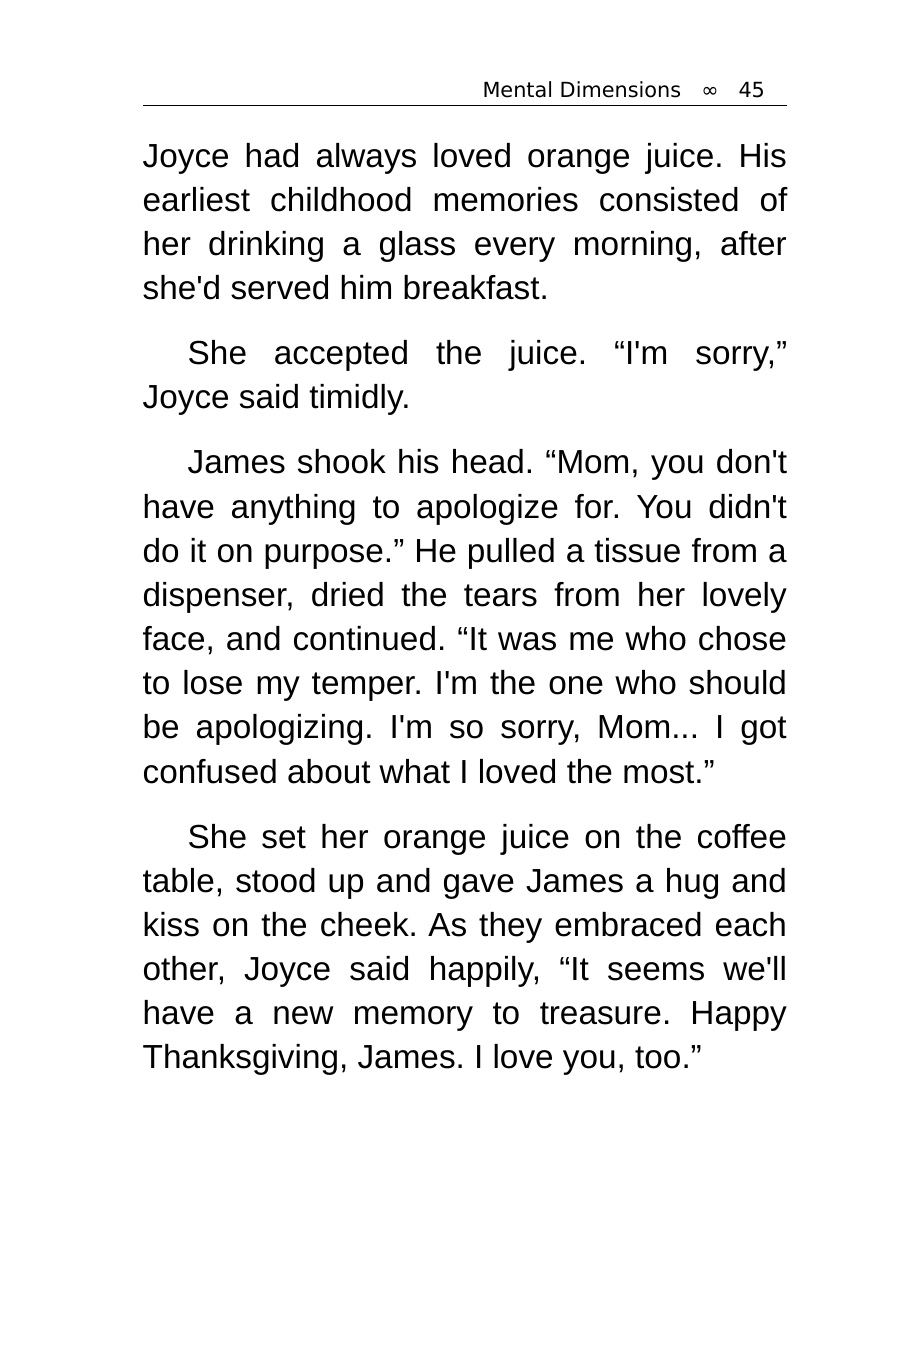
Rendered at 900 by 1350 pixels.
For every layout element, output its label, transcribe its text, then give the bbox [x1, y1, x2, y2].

text Joyce had always loved orange juice. His earliest childhood memories consisted of her drinking a glass every morning, after she'd served him breakfast. [142, 136, 787, 307]
text James shook his head. “Mom, you don't have anything to apologize for. You didn't do it on purpose.” He pulled a tissue from a dispenser, dried the tears from her lovely face, and continued. “It was me who chose to lose my temper. I'm the one who should be apologizing. I'm so sorry, Mom... I got confused about what I loved the most.” [142, 443, 787, 790]
text She set her orange juice on the coffee table, stood up and gave James a hug and kiss on the cheek. As they embraced each other, Joyce said happily, “It seems we'll have a new memory to treasure. Happy Thanksgiving, James. I love you, too.” [142, 817, 787, 1076]
text She accepted the juice. “I'm sorry,” Joyce said timidly. [142, 333, 787, 416]
